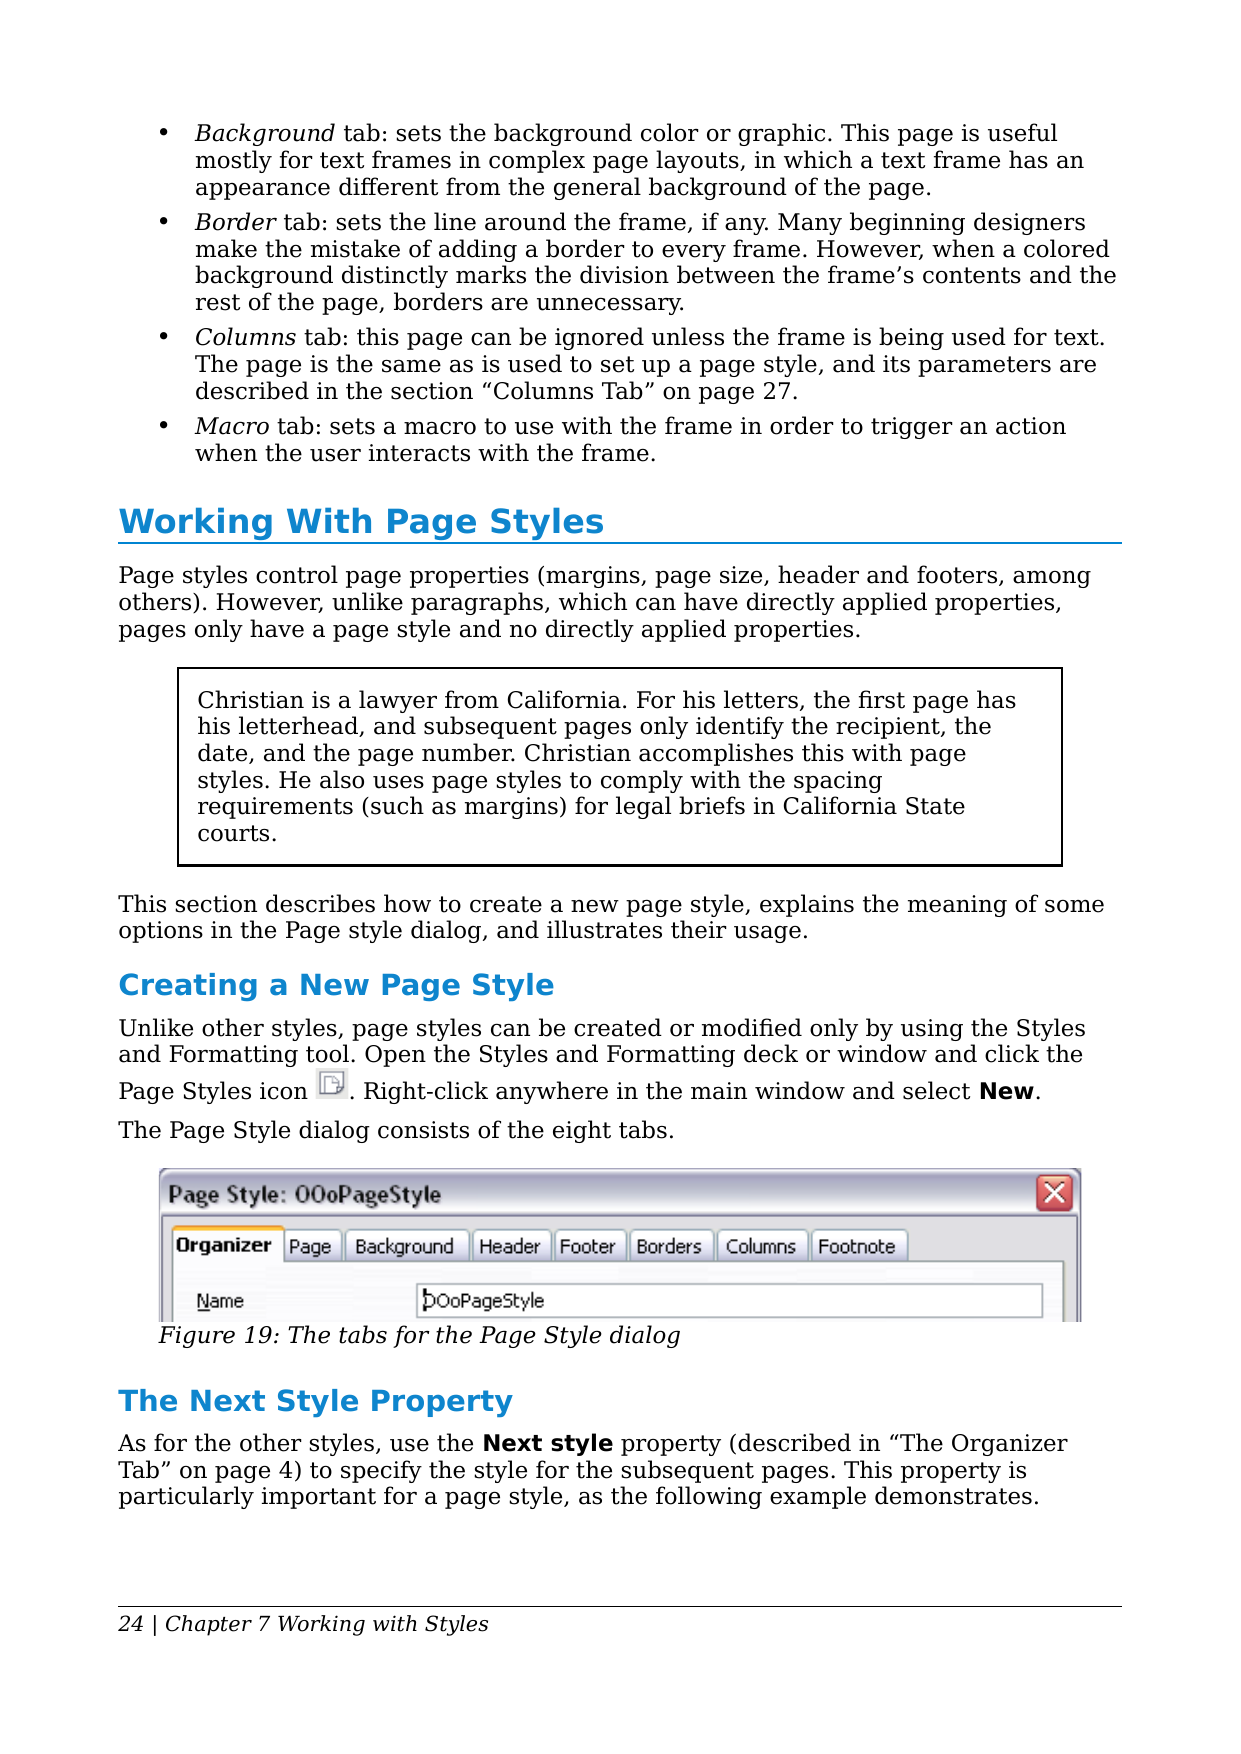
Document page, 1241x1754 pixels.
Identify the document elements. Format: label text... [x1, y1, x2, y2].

subtitle The Next Style Property [118, 1384, 1122, 1418]
text The Page Style dialog consists of the eight tabs. [118, 1117, 1122, 1144]
list Macro tab: sets a macro to use with the frame in order to trigger an action when the user interacts with the frame. [156, 411, 1122, 467]
text Unlike other styles, page styles can be created or modified only by using the Styles and Formatting tool. Open the Styles and Formatting deck or window and click the Page Styles icon . Right-click anywhere in the main window and select New. [118, 1015, 1122, 1104]
picture [158, 1168, 1082, 1322]
text Christian is a lawyer from California. For his letters, the first page has his letterhead, and subsequent pages only identify the recipient, the date, and the page number. Christian accomplishes this with page styles. He also uses page styles to comply with the spacing requirements (such as margins) for legal briefs in California State courts. [179, 669, 1061, 864]
text Page styles control page properties (margins, page size, header and footers, among others). However, unlike paragraphs, which can have directly applied properties, pages only have a page style and no directly applied properties. [118, 563, 1122, 643]
text Figure 19: The tabs for the Page Style dialog [159, 1322, 1082, 1349]
list Background tab: sets the background color or graphic. This page is useful mostly for text frames in complex page layouts, in which a text frame has an appearance different from the general background of the page. [156, 118, 1122, 201]
subtitle Working With Page Styles [118, 503, 1122, 542]
picture [315, 1068, 349, 1099]
text As for the other styles, use the Next style property (described in “The Organizer Tab” on page 4) to specify the style for the subsequent pages. This property is particularly important for a page style, as the following example demonstrates. [118, 1430, 1122, 1510]
list Columns tab: this page can be ignored unless the frame is being used for text. The page is the same as is used to set up a page style, and its parameters are described in the section “Columns Tab” on page 27. [156, 322, 1122, 405]
list Border tab: sets the line around the frame, if any. Many beginning designers make the mistake of adding a border to every frame. However, when a colored background distinctly marks the division between the frame’s contents and the rest of the page, borders are unnecessary. [156, 207, 1122, 316]
text This section describes how to create a new page style, explains the meaning of some options in the Page style dialog, and illustrates their usage. [118, 891, 1122, 944]
subtitle Creating a New Page Style [118, 968, 1122, 1002]
